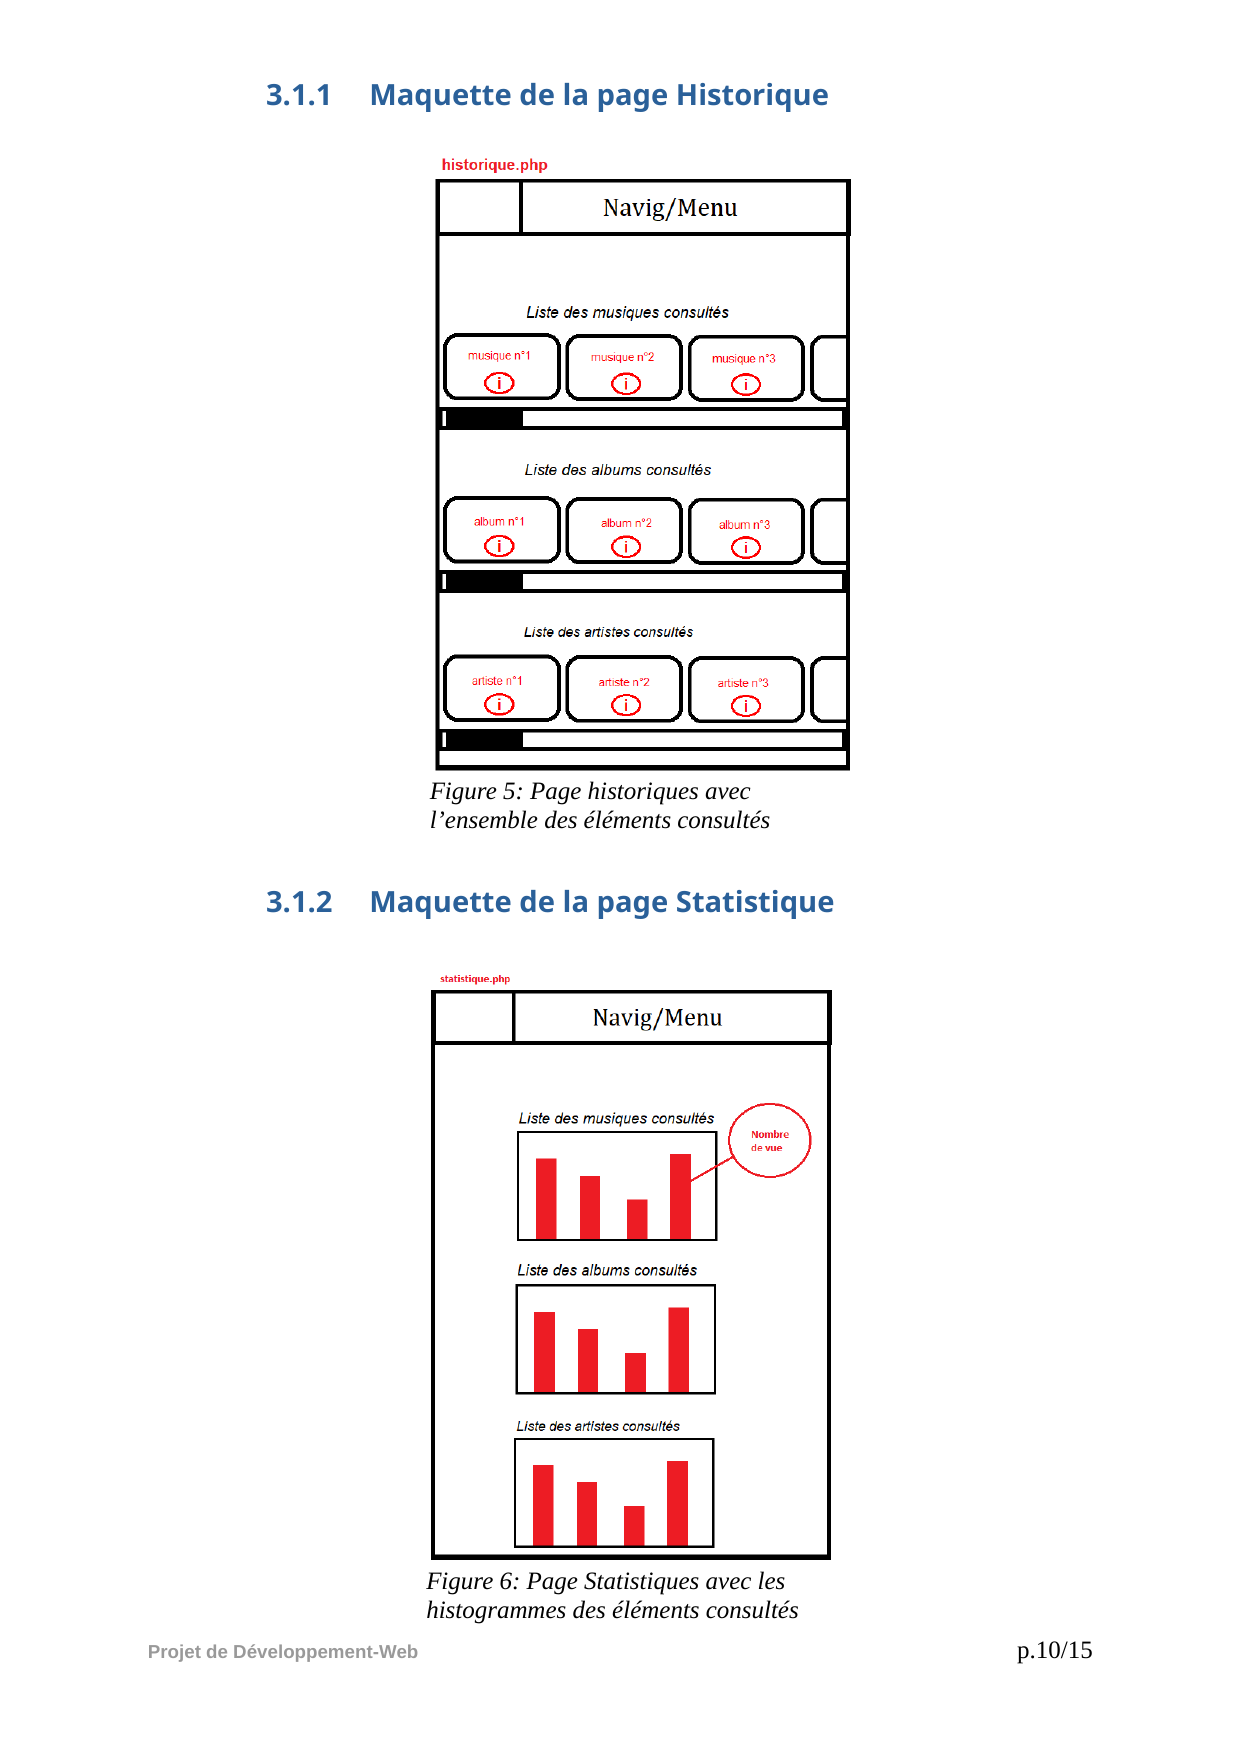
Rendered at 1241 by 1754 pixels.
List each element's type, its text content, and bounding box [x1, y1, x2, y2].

text Figure 5: Page historiques avec l’ensemble des éléments consultés [429, 777, 854, 834]
picture [426, 964, 876, 1566]
picture [429, 152, 855, 777]
subtitle Maquette de la page Statistique [148, 881, 1093, 921]
text Figure 6: Page Statistiques avec les histogrammes des éléments consultés [426, 1566, 876, 1623]
subtitle Maquette de la page Historique [148, 74, 1093, 113]
